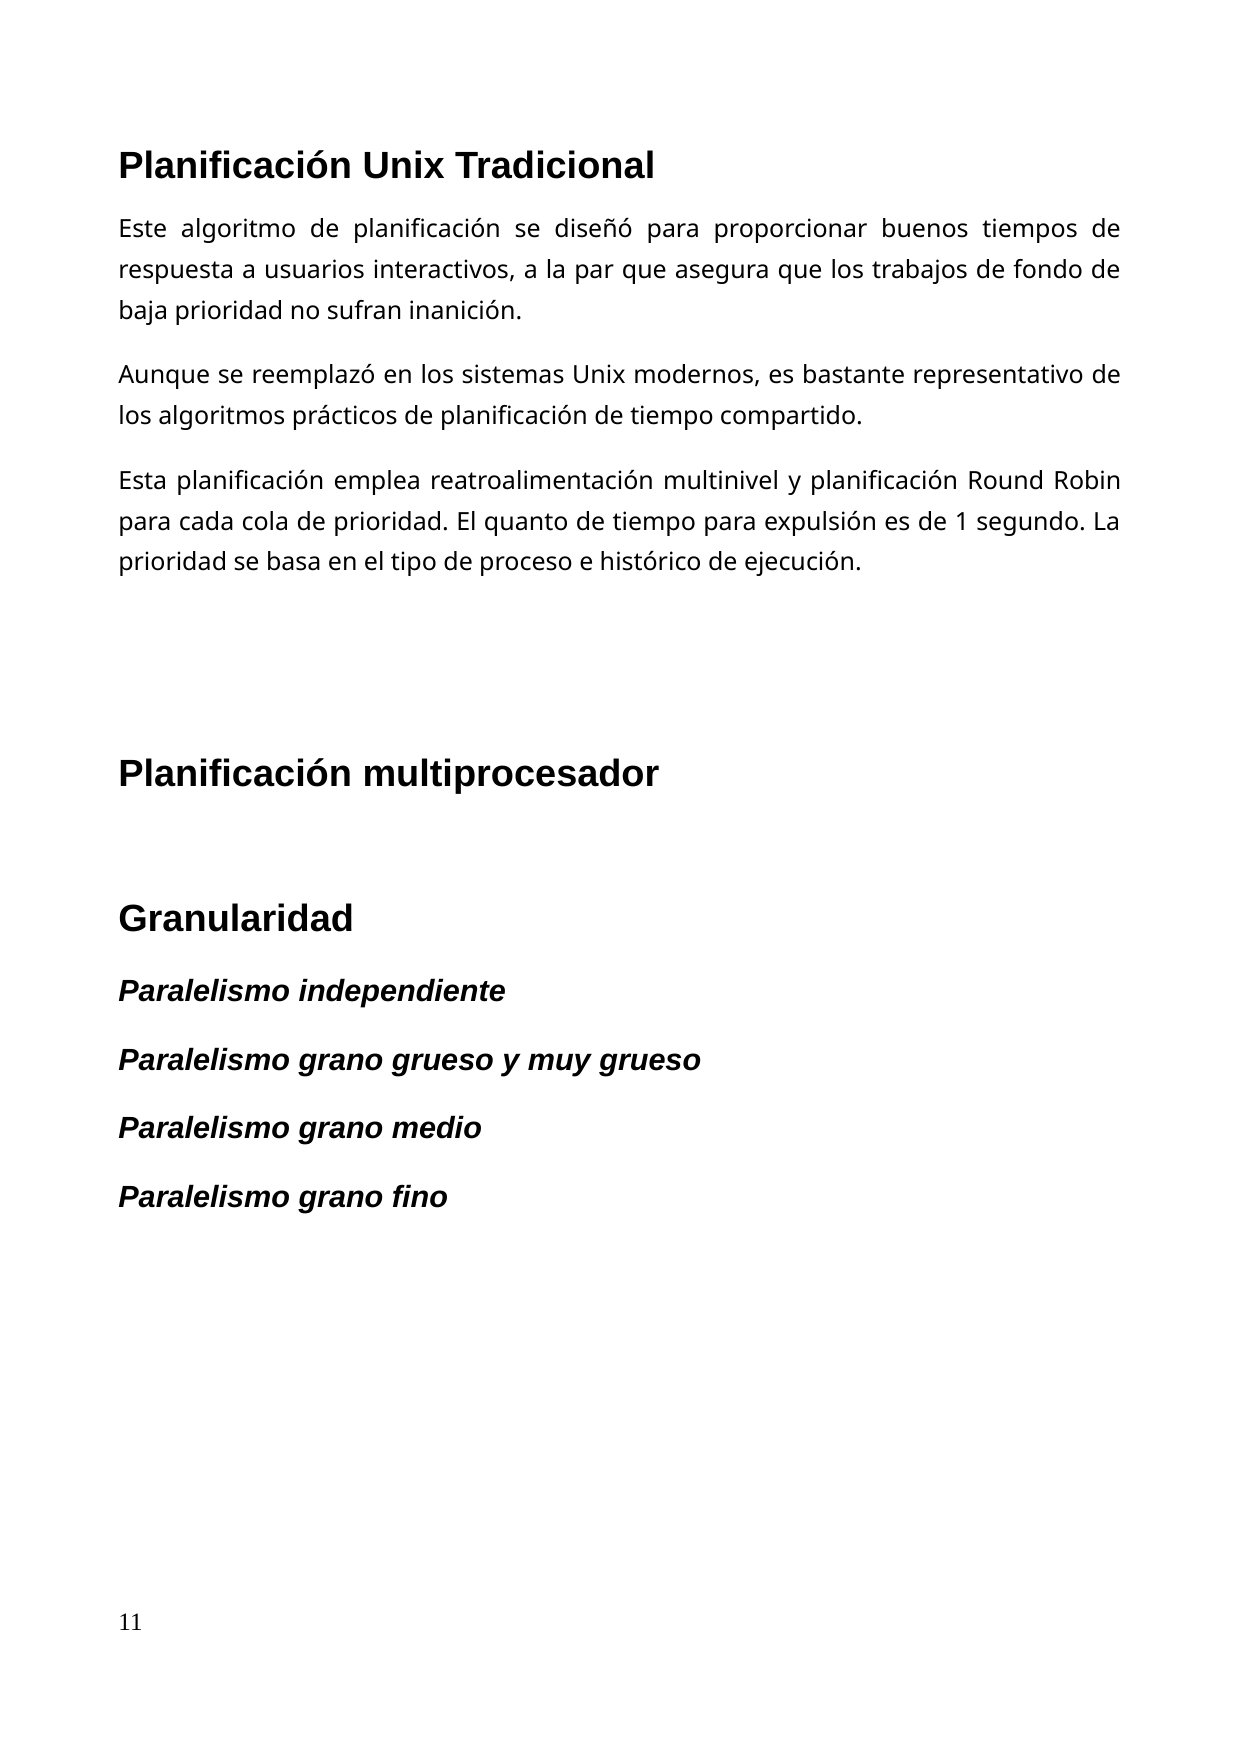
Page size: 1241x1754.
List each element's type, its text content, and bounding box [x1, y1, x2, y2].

subtitle Paralelismo grano fino [118, 1179, 1122, 1214]
subtitle Paralelismo grano medio [118, 1110, 1122, 1145]
subtitle Planificación multiprocesador [118, 750, 1122, 794]
subtitle Paralelismo independiente [118, 973, 1122, 1008]
subtitle Granularidad [118, 896, 1122, 939]
subtitle Paralelismo grano grueso y muy grueso [118, 1041, 1122, 1077]
text Aunque se reemplazó en los sistemas Unix modernos, es bastante representativo de los algoritmos prácticos de planificación de tiempo compartido. [118, 357, 1122, 432]
text Este algoritmo de planificación se diseñó para proporcionar buenos tiempos de respuesta a usuarios interactivos, a la par que asegura que los trabajos de fondo de baja prioridad no sufran inanición. [118, 211, 1122, 327]
subtitle Planificación Unix Tradicional [118, 143, 1122, 187]
text Esta planificación emplea reatroalimentación multinivel y planificación Round Robin para cada cola de prioridad. El quanto de tiempo para expulsión es de 1 segundo. La prioridad se basa en el tipo de proceso e histórico de ejecución. [118, 462, 1122, 578]
